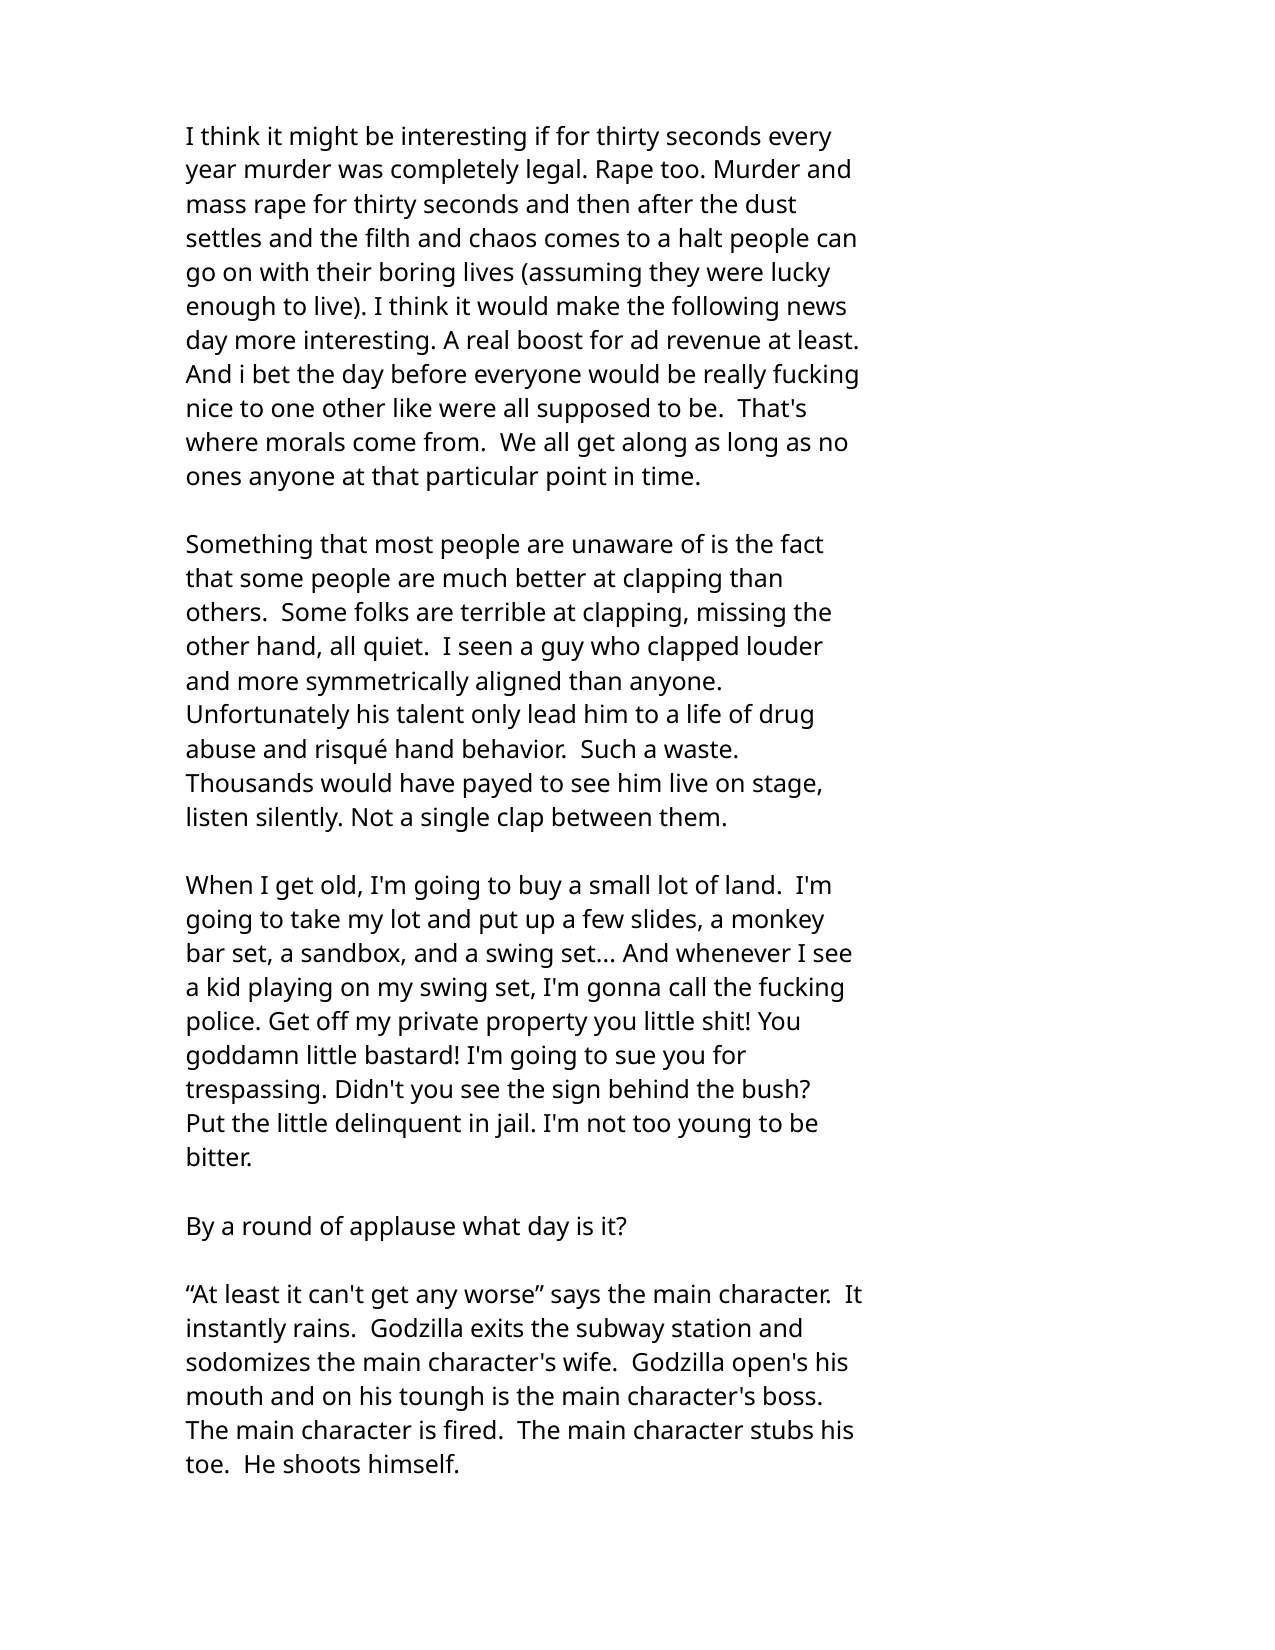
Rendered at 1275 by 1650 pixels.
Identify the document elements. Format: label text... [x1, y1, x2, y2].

text I think it might be interesting if for thirty seconds every year murder was completely legal. Rape too. Murder and mass rape for thirty seconds and then after the dust settles and the filth and chaos comes to a halt people can go on with their boring lives (assuming they were lucky enough to live). I think it would make the following news day more interesting. A real boost for ad revenue at least. And i bet the day before everyone would be really fucking nice to one other like were all supposed to be. That's where morals come from. We all get along as long as no ones anyone at that particular point in time. [185, 118, 863, 493]
text Something that most people are unaware of is the fact that some people are much better at clapping than others. Some folks are terrible at clapping, missing the other hand, all quiet. I seen a guy who clapped louder and more symmetrically aligned than anyone. Unfortunately his talent only lead him to a life of drug abuse and risqué hand behavior. Such a waste. Thousands would have payed to see him live on stage, listen silently. Not a single clap between them. [185, 527, 863, 833]
text When I get old, I'm going to buy a small lot of land. I'm going to take my lot and put up a few slides, a monkey bar set, a sandbox, and a swing set... And whenever I see a kid playing on my swing set, I'm gonna call the fucking police. Get off my private property you little shit! You goddamn little bastard! I'm going to sue you for trespassing. Didn't you see the sign behind the bush? Put the little delinquent in jail. I'm not too young to be bitter. [185, 867, 863, 1174]
text “At least it can't get any worse” says the main character. It instantly rains. Godzilla exits the subway station and sodomizes the main character's wife. Godzilla open's his mouth and on his toungh is the main character's boss. The main character is fired. The main character stubs his toe. He shoots himself. [185, 1276, 863, 1481]
text By a round of applause what day is it? [185, 1208, 863, 1242]
